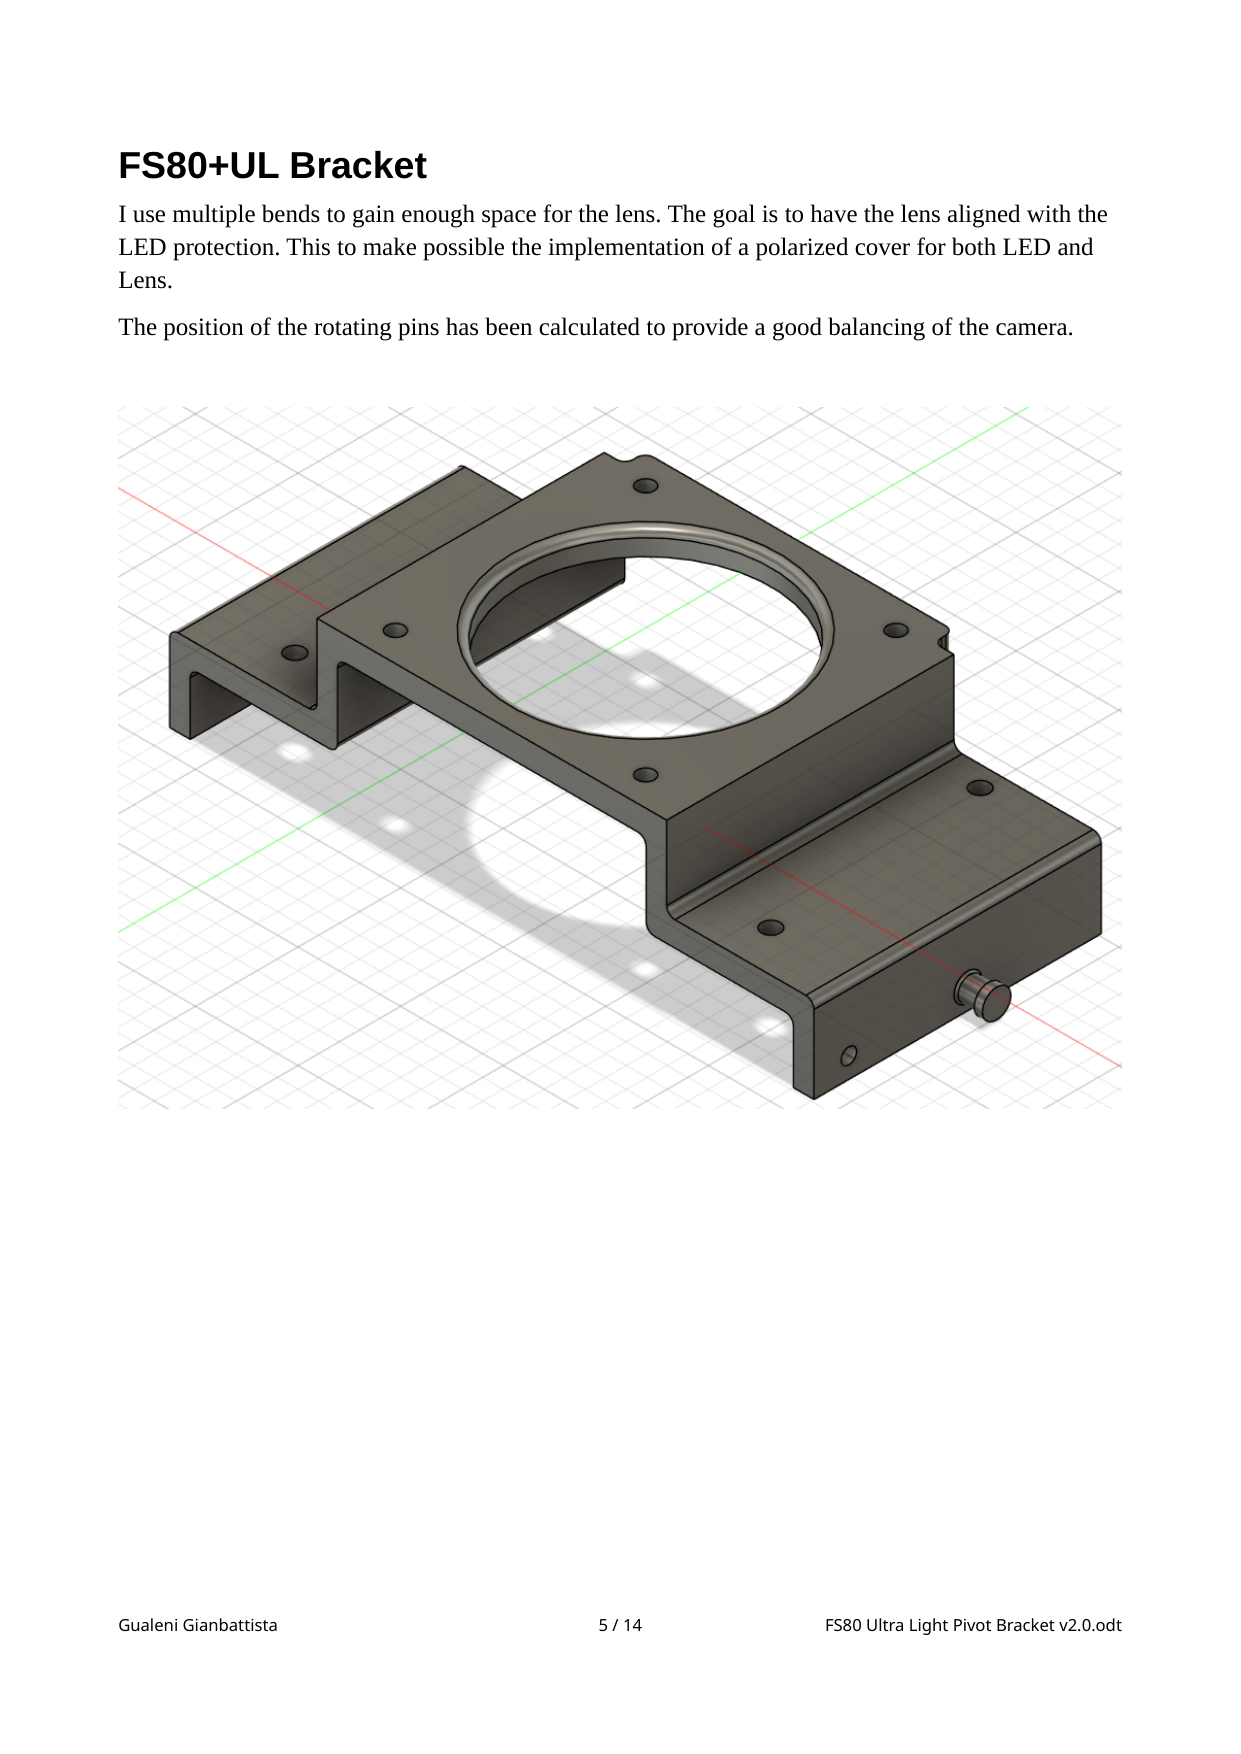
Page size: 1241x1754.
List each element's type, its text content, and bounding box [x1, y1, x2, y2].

subtitle FS80+UL Bracket [118, 143, 1122, 186]
picture [118, 407, 1123, 1109]
text The position of the rotating pins has been calculated to provide a good balancing of the camera. [118, 312, 1122, 341]
text I use multiple bends to gain enough space for the lens. The goal is to have the lens aligned with the LED protection. This to make possible the implementation of a polarized cover for both LED and Lens. [118, 199, 1122, 293]
